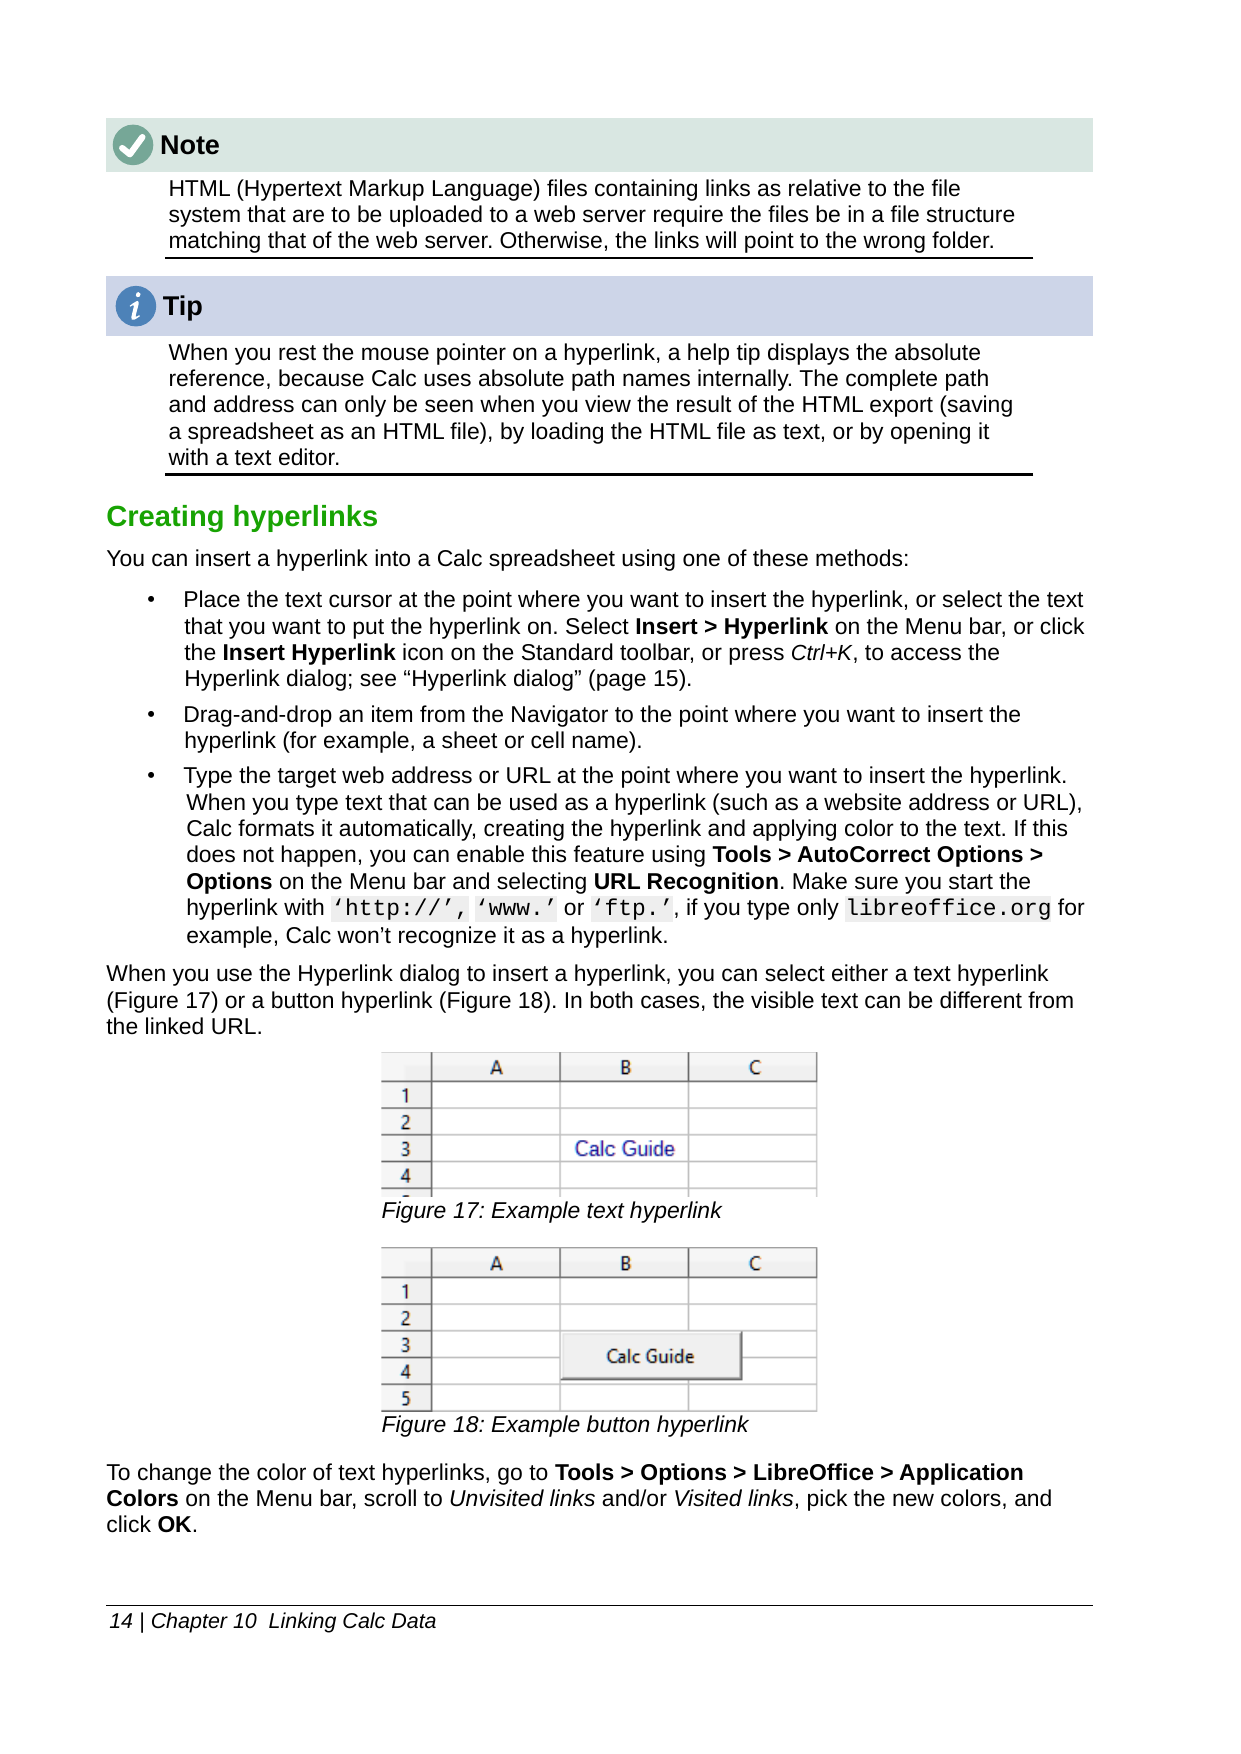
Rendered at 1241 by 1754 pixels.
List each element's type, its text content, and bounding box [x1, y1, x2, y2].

list Place the text cursor at the point where you want to insert the hyperlink, or select the text that you want to put the hyperlink on. Select Insert > Hyperlink on the Menu bar, or click the Insert Hyperlink icon on the Standard toolbar, or press Ctrl+K, to access the Hyperlink dialog; see “Hyperlink dialog” (page 15). [144, 583, 1093, 692]
text Figure 17: Example text hyperlink [381, 1197, 817, 1223]
list Type the target web address or URL at the point where you want to insert the hyperlink. When you type text that can be used as a hyperlink (such as a website address or URL), Calc formats it automatically, creating the hyperlink and applying color to the text. If this does not happen, you can enable this feature using Tools > AutoCorrect Options > Options on the Menu bar and selecting URL Recognition. Make sure you start the hyperlink with ‘http://’, ‘www.’ or ‘ftp.’, if you type only libreoffice.org for example, Calc won’t recognize it as a hyperlink. [144, 759, 1093, 952]
text When you use the Hyperlink dialog to insert a hyperlink, you can select either a text hyperlink (Figure 17) or a button hyperlink (Figure 18). In both cases, the visible text can be different from the linked URL. [106, 960, 1093, 1039]
text When you rest the mouse pointer on a hyperlink, a help tip displays the absolute reference, because Calc uses absolute path names internally. The complete path and address can only be seen when you view the result of the HTML export (saving a spreadsheet as an HTML file), by loading the HTML file as text, or by opening it with a text editor. [165, 336, 1033, 473]
subtitle Tip [106, 276, 1093, 336]
picture [381, 1247, 818, 1412]
list Drag-and-drop an item from the Navigator to the point where you want to insert the hyperlink (for example, a sheet or cell name). [144, 698, 1093, 753]
text You can insert a hyperlink into a Calc spreadsheet using one of these methods: [106, 544, 1093, 571]
subtitle Creating hyperlinks [106, 499, 1093, 533]
text To change the color of text hyperlinks, go to Tools > Options > LibreOffice > Application Colors on the Menu bar, scroll to Unvisited links and/or Visited links, pick the new colors, and click OK. [106, 1459, 1093, 1538]
picture [381, 1052, 818, 1197]
text HTML (Hypertext Markup Language) files containing links as relative to the file system that are to be uploaded to a web server require the files be in a file structure matching that of the web server. Otherwise, the links will point to the wrong folder. [165, 172, 1033, 257]
text Figure 18: Example button hyperlink [381, 1412, 817, 1438]
subtitle Note [106, 118, 1093, 172]
